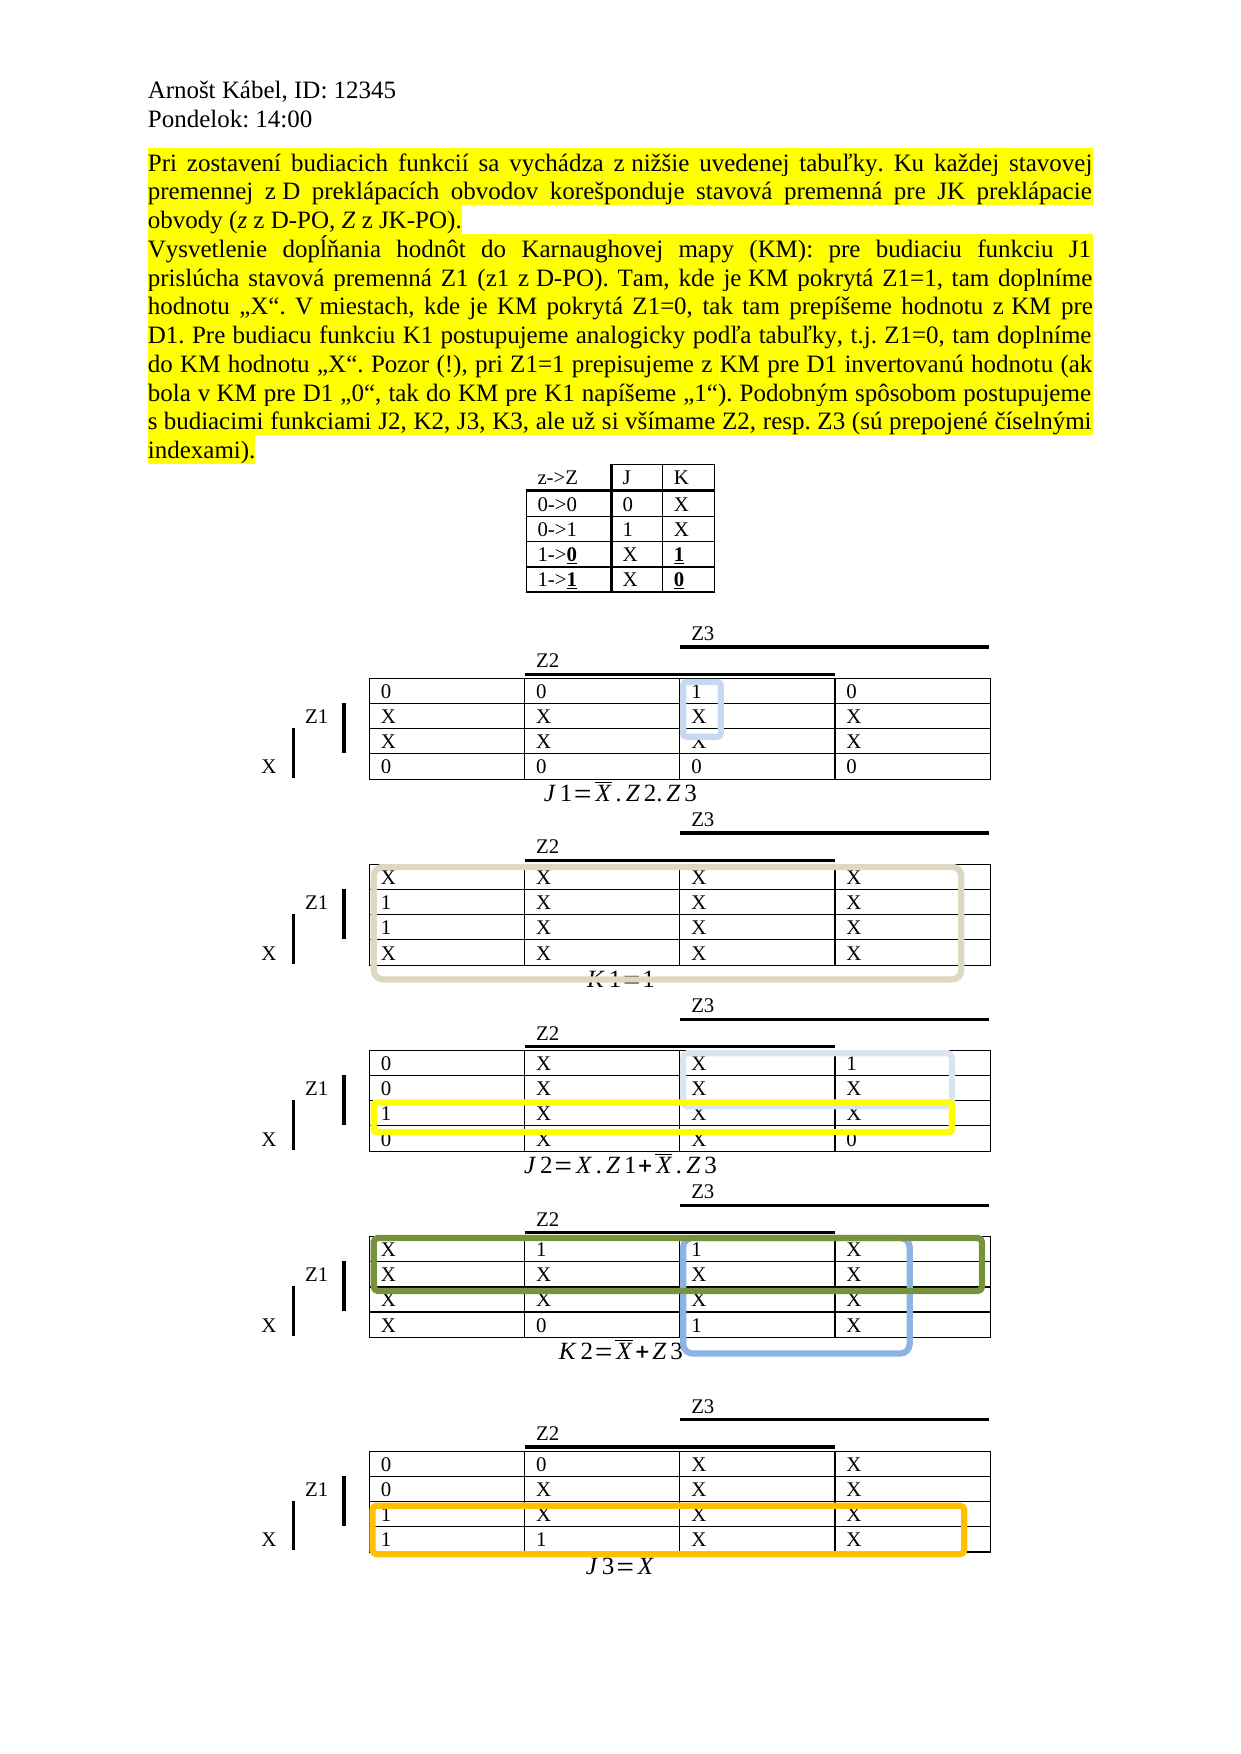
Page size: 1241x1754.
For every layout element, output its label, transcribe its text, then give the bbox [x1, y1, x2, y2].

table_cell [968, 1527, 990, 1551]
table_cell [250, 859, 294, 864]
table_cell [344, 1045, 369, 1050]
table_cell X [836, 704, 990, 728]
table_header Z3 [680, 621, 835, 645]
table_cell [294, 859, 344, 864]
table_cell [250, 1445, 294, 1451]
table_header [250, 621, 294, 645]
table_cell [294, 1018, 344, 1044]
table_cell X [250, 1526, 294, 1551]
table_cell X [680, 915, 834, 939]
table_cell [294, 1045, 344, 1050]
table_cell Z1 [294, 1476, 342, 1501]
table_cell X [525, 1262, 679, 1286]
table_cell 1 [377, 915, 524, 939]
table_cell Z1 [294, 1075, 342, 1100]
table_cell X [680, 890, 834, 914]
table_cell [680, 1207, 835, 1231]
table_cell [721, 679, 834, 703]
table_cell [959, 865, 990, 889]
table_cell 0 [836, 1126, 990, 1151]
table_cell X [377, 1262, 524, 1286]
table_header [369, 1394, 524, 1418]
table_cell X [836, 1110, 948, 1125]
table_cell [344, 1236, 369, 1261]
table_cell X [250, 1311, 294, 1337]
table_cell X [836, 1527, 961, 1551]
table_cell [346, 728, 369, 753]
table_cell X [525, 871, 679, 889]
table_header [344, 1179, 369, 1203]
table_cell [835, 1445, 990, 1451]
table_cell 1 [525, 1527, 679, 1551]
table_header [369, 807, 524, 831]
table_cell X [836, 1262, 906, 1286]
table_cell [346, 1501, 369, 1526]
table_cell [986, 1262, 990, 1286]
table_cell [680, 1021, 835, 1044]
table_cell X [525, 1136, 679, 1151]
table_cell [250, 645, 294, 672]
table_cell [295, 728, 342, 753]
table_cell [250, 728, 292, 753]
table_cell 0 [663, 568, 714, 591]
table_cell [294, 673, 344, 678]
text Vysvetlenie dopĺňania hodnôt do Karnaughovej mapy (KM): pre budiaciu funkciu J1 prislúcha stavová premenná Z1 (z1 z D-PO). Tam, kde je KM pokrytá Z1=1, tam doplníme hodnotu „X“. V miestach, kde je KM pokrytá Z1=0, tak tam prepíšeme hodnotu z KM pre D1. Pre budiacu funkciu K1 postupujeme analogicky podľa tabuľky, t.j. Z1=0, tam doplníme do KM hodnotu „X“. Pozor (!), pri Z1=1 prepisujeme z KM pre D1 invertovanú hodnotu (ak bola v KM pre D1 „0“, tak do KM pre K1 napíšeme „1“). Podobným spôsobom postupujeme s budiacimi funkciami J2, K2, J3, K3, ale už si všímame Z2, resp. Z3 (sú prepojené číselnými indexami). [148, 234, 1093, 464]
table_cell 1 [525, 1242, 679, 1261]
table_cell [250, 1476, 294, 1501]
table_cell [344, 1526, 369, 1551]
table_cell [250, 1050, 294, 1075]
table_header [250, 993, 294, 1017]
table_cell 1 [376, 1527, 524, 1551]
table_cell X [680, 1527, 834, 1551]
table_header [250, 807, 294, 831]
table_cell 0->0 [527, 492, 610, 516]
table_header [344, 1394, 369, 1418]
table_header [525, 1394, 680, 1418]
table_cell X [525, 915, 679, 939]
table_cell [346, 1286, 369, 1311]
table_header [369, 621, 524, 645]
table_cell X [680, 1452, 834, 1476]
table_cell Z2 [525, 1418, 680, 1445]
table_cell [344, 1231, 369, 1236]
table_cell X [687, 1076, 834, 1099]
table_header [525, 1179, 680, 1203]
table_cell [346, 1075, 369, 1100]
table_cell X [836, 915, 958, 939]
table_cell [835, 1418, 990, 1445]
table_cell [369, 1445, 524, 1451]
table_cell [294, 1125, 344, 1151]
table_cell [294, 645, 344, 672]
table_cell 1 [377, 1106, 524, 1125]
table_header [835, 1394, 990, 1418]
text Pri zostavení budiacich funkcií sa vychádza z nižšie uvedenej tabuľky. Ku každej stavovej premennej z D preklápacích obvodov korešponduje stavová premenná pre JK preklápacie obvody (z z D-PO, Z z JK-PO). [148, 148, 1093, 234]
table_header [369, 993, 524, 1017]
table_cell [344, 673, 369, 678]
table_cell X [680, 1509, 834, 1526]
table_cell [294, 831, 344, 858]
table_cell [724, 704, 834, 728]
table_header [294, 993, 344, 1017]
table_cell [835, 645, 990, 672]
table_cell [344, 1311, 369, 1337]
table_cell [680, 835, 835, 858]
table_cell [344, 1204, 369, 1231]
table_cell [835, 1045, 990, 1050]
table_cell [369, 1418, 524, 1445]
table_cell 0 [370, 1477, 524, 1501]
table_cell [295, 753, 344, 778]
table_cell X [525, 890, 679, 914]
table_cell X [680, 729, 834, 753]
table_cell [250, 1501, 292, 1526]
table_cell 0 [525, 1313, 679, 1337]
table_cell [250, 1100, 292, 1125]
table_cell [346, 889, 369, 914]
table_cell [250, 678, 294, 703]
table_cell [913, 1288, 990, 1311]
table_cell [835, 673, 990, 678]
table_header [294, 1394, 344, 1418]
table_cell 0 [370, 679, 524, 703]
table_cell [835, 831, 990, 858]
table_cell [680, 649, 835, 672]
table_header [835, 993, 990, 1017]
table_cell [344, 939, 369, 964]
table_cell [250, 1204, 294, 1231]
table_header [294, 621, 344, 645]
table_cell [344, 831, 369, 858]
table_cell 0 [613, 492, 662, 516]
table_cell X [836, 1509, 961, 1526]
table_cell X [836, 940, 958, 964]
table_header [525, 807, 680, 831]
table_cell [344, 1451, 369, 1476]
table_cell [294, 864, 344, 889]
table_header z->Z [526, 464, 610, 489]
table_cell X [836, 1295, 906, 1311]
table_cell 0 [370, 1051, 524, 1075]
table_cell [912, 1242, 978, 1261]
table_cell [344, 1445, 369, 1451]
table_cell X [525, 940, 679, 964]
table_cell [250, 1261, 294, 1286]
table_header [525, 993, 680, 1017]
table_cell X [525, 1295, 679, 1311]
table_cell [965, 915, 990, 939]
table_header J [613, 465, 662, 489]
table_cell Z2 [525, 1204, 680, 1231]
table_cell [835, 1204, 990, 1231]
table_cell Z1 [294, 703, 342, 728]
table_header Z3 [680, 1179, 835, 1203]
table_cell [294, 1526, 344, 1551]
table_cell X [250, 753, 292, 778]
table_cell 1 [377, 890, 524, 914]
table_cell [370, 865, 376, 873]
table_cell X [680, 1106, 834, 1125]
table_cell [250, 673, 294, 678]
table_cell X [370, 729, 524, 753]
table_cell Z2 [525, 645, 680, 672]
table_cell [346, 1100, 369, 1125]
table_cell X [836, 871, 958, 889]
table_cell X [836, 1452, 990, 1476]
table_cell [294, 1204, 344, 1231]
table_header [835, 621, 990, 645]
table_cell [962, 1502, 990, 1526]
table_cell [295, 914, 342, 939]
table_cell [294, 1445, 344, 1451]
table_cell [344, 1050, 369, 1075]
table_cell X [525, 1051, 679, 1075]
table_cell X [613, 542, 662, 566]
table_cell [913, 1313, 990, 1337]
table_cell [369, 673, 524, 678]
table_header [294, 807, 344, 831]
table_cell [369, 859, 524, 864]
table_header [250, 1394, 294, 1418]
table_cell [294, 1231, 344, 1236]
table_cell X [680, 1136, 834, 1151]
table_cell 0 [370, 1132, 524, 1151]
table_header [835, 1179, 990, 1203]
table_cell [250, 1236, 294, 1261]
table_cell X [250, 939, 292, 964]
table_cell 1 [613, 517, 662, 541]
table_cell [295, 1100, 342, 1125]
table_cell 0 [525, 754, 679, 778]
table_cell [250, 914, 292, 939]
table_cell [346, 1261, 369, 1286]
table_cell [294, 1311, 344, 1337]
table_cell 0 [680, 754, 834, 778]
table_cell X [687, 704, 717, 728]
table_cell X [836, 729, 990, 753]
table_cell X [836, 890, 958, 914]
table_cell Z2 [525, 1018, 680, 1044]
table_header [369, 1179, 524, 1203]
table_header [294, 1179, 344, 1203]
table_cell [835, 1018, 990, 1044]
table_cell [369, 831, 524, 858]
table_cell [250, 1418, 294, 1445]
table_cell [250, 831, 294, 858]
table_header [344, 807, 369, 831]
table_header [835, 807, 990, 831]
table_cell X [525, 1076, 679, 1099]
table_header [525, 621, 680, 645]
table_cell 0 [836, 679, 990, 703]
table_header [344, 993, 369, 1017]
table_cell [344, 645, 369, 672]
table_cell [346, 1476, 369, 1501]
table_cell [295, 1286, 342, 1311]
table_cell 0 [525, 679, 679, 703]
table_cell 0 [370, 1452, 524, 1476]
table_cell 0 [836, 754, 990, 778]
table_cell [250, 1045, 294, 1050]
table_cell [344, 1125, 369, 1151]
table_cell [250, 1286, 292, 1311]
table_cell 0->1 [527, 517, 610, 541]
table_cell X [836, 1076, 948, 1099]
table_cell X [687, 1295, 834, 1311]
table_cell 1 [687, 686, 717, 703]
table_cell Z1 [294, 1261, 342, 1286]
table_cell X [663, 517, 714, 541]
table_cell [344, 678, 369, 703]
table_cell [344, 859, 369, 864]
table_header K [663, 465, 714, 489]
table_cell X [525, 1509, 679, 1526]
table_cell X [377, 940, 524, 964]
table_cell [294, 1418, 344, 1445]
table_cell 1 [376, 1509, 524, 1526]
table_cell X [680, 1477, 834, 1501]
table_cell 0 [370, 754, 524, 778]
table_cell [295, 939, 344, 964]
table_header Z3 [680, 1394, 835, 1418]
table_cell [250, 1075, 294, 1100]
table_cell [344, 1018, 369, 1044]
table_cell Z2 [525, 831, 680, 858]
table_cell [294, 1236, 344, 1261]
table_cell X [525, 1477, 679, 1501]
table_header [344, 621, 369, 645]
table_cell X [680, 871, 834, 889]
table_cell Z1 [294, 889, 342, 914]
table_cell X [687, 1057, 834, 1075]
table_cell [294, 1451, 344, 1476]
table_cell [250, 1231, 294, 1236]
table_cell [344, 864, 369, 889]
table_cell X [250, 1125, 294, 1151]
table_cell 1->1 [527, 568, 610, 591]
table_cell X [836, 1242, 906, 1261]
table_cell [369, 1018, 524, 1044]
table_cell [250, 1451, 294, 1476]
table_cell X [370, 704, 524, 728]
table_cell [984, 1237, 990, 1261]
table_cell [294, 678, 344, 703]
table_cell 1->0 [527, 542, 610, 566]
table_cell X [525, 704, 679, 728]
table_cell X [370, 1289, 524, 1311]
table_cell [913, 1262, 978, 1286]
table_cell [835, 1231, 990, 1236]
table_cell [250, 864, 294, 889]
table_cell X [687, 1262, 834, 1286]
table_header Z3 [680, 993, 835, 1017]
table_cell [344, 1418, 369, 1445]
table_header Z3 [680, 807, 835, 831]
table_cell [369, 1231, 524, 1236]
table_cell [346, 914, 369, 939]
table_cell [953, 1051, 990, 1075]
table_cell [346, 703, 369, 728]
table_cell X [377, 871, 524, 889]
table_cell X [663, 492, 714, 516]
table_cell 0 [370, 1076, 524, 1100]
table_cell X [525, 729, 679, 753]
table_cell [369, 1204, 524, 1231]
table_cell [250, 703, 294, 728]
table_cell [344, 753, 369, 778]
table_cell [965, 890, 990, 914]
table_cell [680, 1421, 835, 1445]
table_cell [250, 1018, 294, 1044]
table_cell [835, 859, 990, 864]
table_cell [369, 1045, 524, 1050]
table_cell [965, 940, 990, 964]
table_cell X [836, 1477, 990, 1501]
table_cell [955, 1101, 990, 1125]
table_cell X [377, 1242, 524, 1261]
table_cell X [680, 940, 834, 964]
table_cell X [613, 568, 662, 591]
table_cell X [836, 1313, 906, 1337]
table_cell 0 [525, 1452, 679, 1476]
table_cell [956, 1076, 990, 1100]
table_cell [294, 1050, 344, 1075]
table_cell X [370, 1313, 524, 1337]
table_cell [369, 645, 524, 672]
table_header [250, 1179, 294, 1203]
table_cell X [525, 1106, 679, 1125]
table_cell [295, 1501, 342, 1526]
table_cell [250, 889, 294, 914]
table_cell 1 [836, 1057, 948, 1075]
table_cell 1 [687, 1313, 834, 1337]
table_cell 1 [687, 1242, 834, 1261]
table_cell 1 [663, 542, 714, 566]
